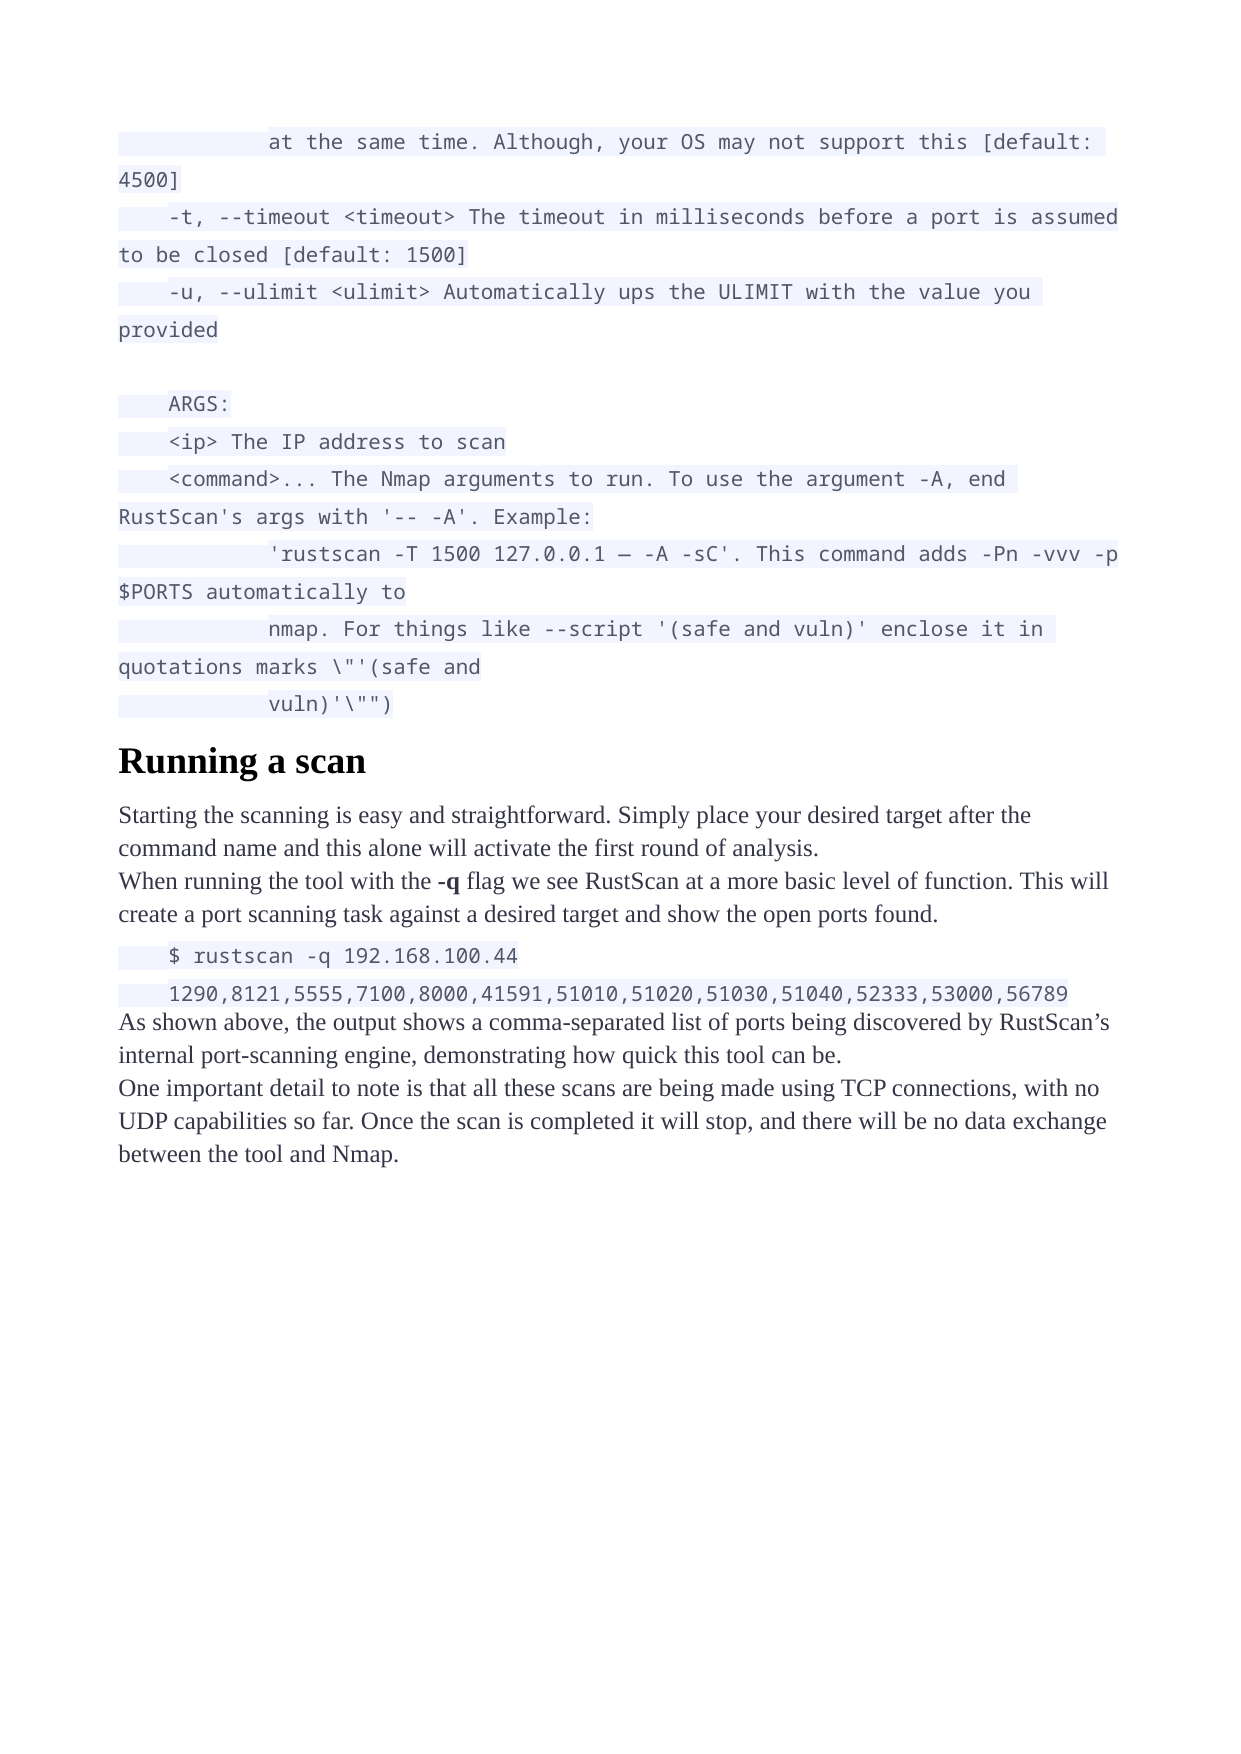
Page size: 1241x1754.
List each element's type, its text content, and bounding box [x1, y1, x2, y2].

text -t, --timeout <timeout> The timeout in milliseconds before a port is assumed to be closed [default: 1500] [118, 193, 1122, 268]
text One important detail to note is that all these scans are being made using TCP connections, with no UDP capabilities so far. Once the scan is completed it will stop, and there will be no data exchange between the tool and Nmap. [118, 1073, 1122, 1168]
text 'rustscan -T 1500 127.0.0.1 — -A -sC'. This command adds -Pn -vvv -p $PORTS automatically to [118, 531, 1122, 606]
text at the same time. Although, your OS may not support this [default: 4500] [118, 118, 1122, 193]
text ARGS: [118, 381, 1122, 418]
text <ip> The IP address to scan [118, 418, 1122, 456]
text <command>... The Nmap arguments to run. To use the argument -A, end RustScan's args with '-- -A'. Example: [118, 456, 1122, 531]
subtitle Running a scan [118, 739, 1122, 782]
text When running the tool with the -q flag we see RustScan at a more basic level of function. This will create a port scanning task against a desired target and show the open ports found. [118, 866, 1122, 928]
text 1290,8121,5555,7100,8000,41591,51010,51020,51030,51040,52333,53000,56789 [118, 970, 1122, 1007]
text vuln)'\"") [118, 681, 1122, 718]
text $ rustscan -q 192.168.100.44 [118, 932, 1122, 970]
text -u, --ulimit <ulimit> Automatically ups the ULIMIT with the value you provided [118, 268, 1122, 343]
text nmap. For things like --script '(safe and vuln)' enclose it in quotations marks \"'(safe and [118, 606, 1122, 681]
text As shown above, the output shows a comma-separated list of ports being discovered by RustScan’s internal port-scanning engine, demonstrating how quick this tool can be. [118, 1007, 1122, 1069]
text Starting the scanning is easy and straightforward. Simply place your desired target after the command name and this alone will activate the first round of analysis. [118, 800, 1122, 862]
